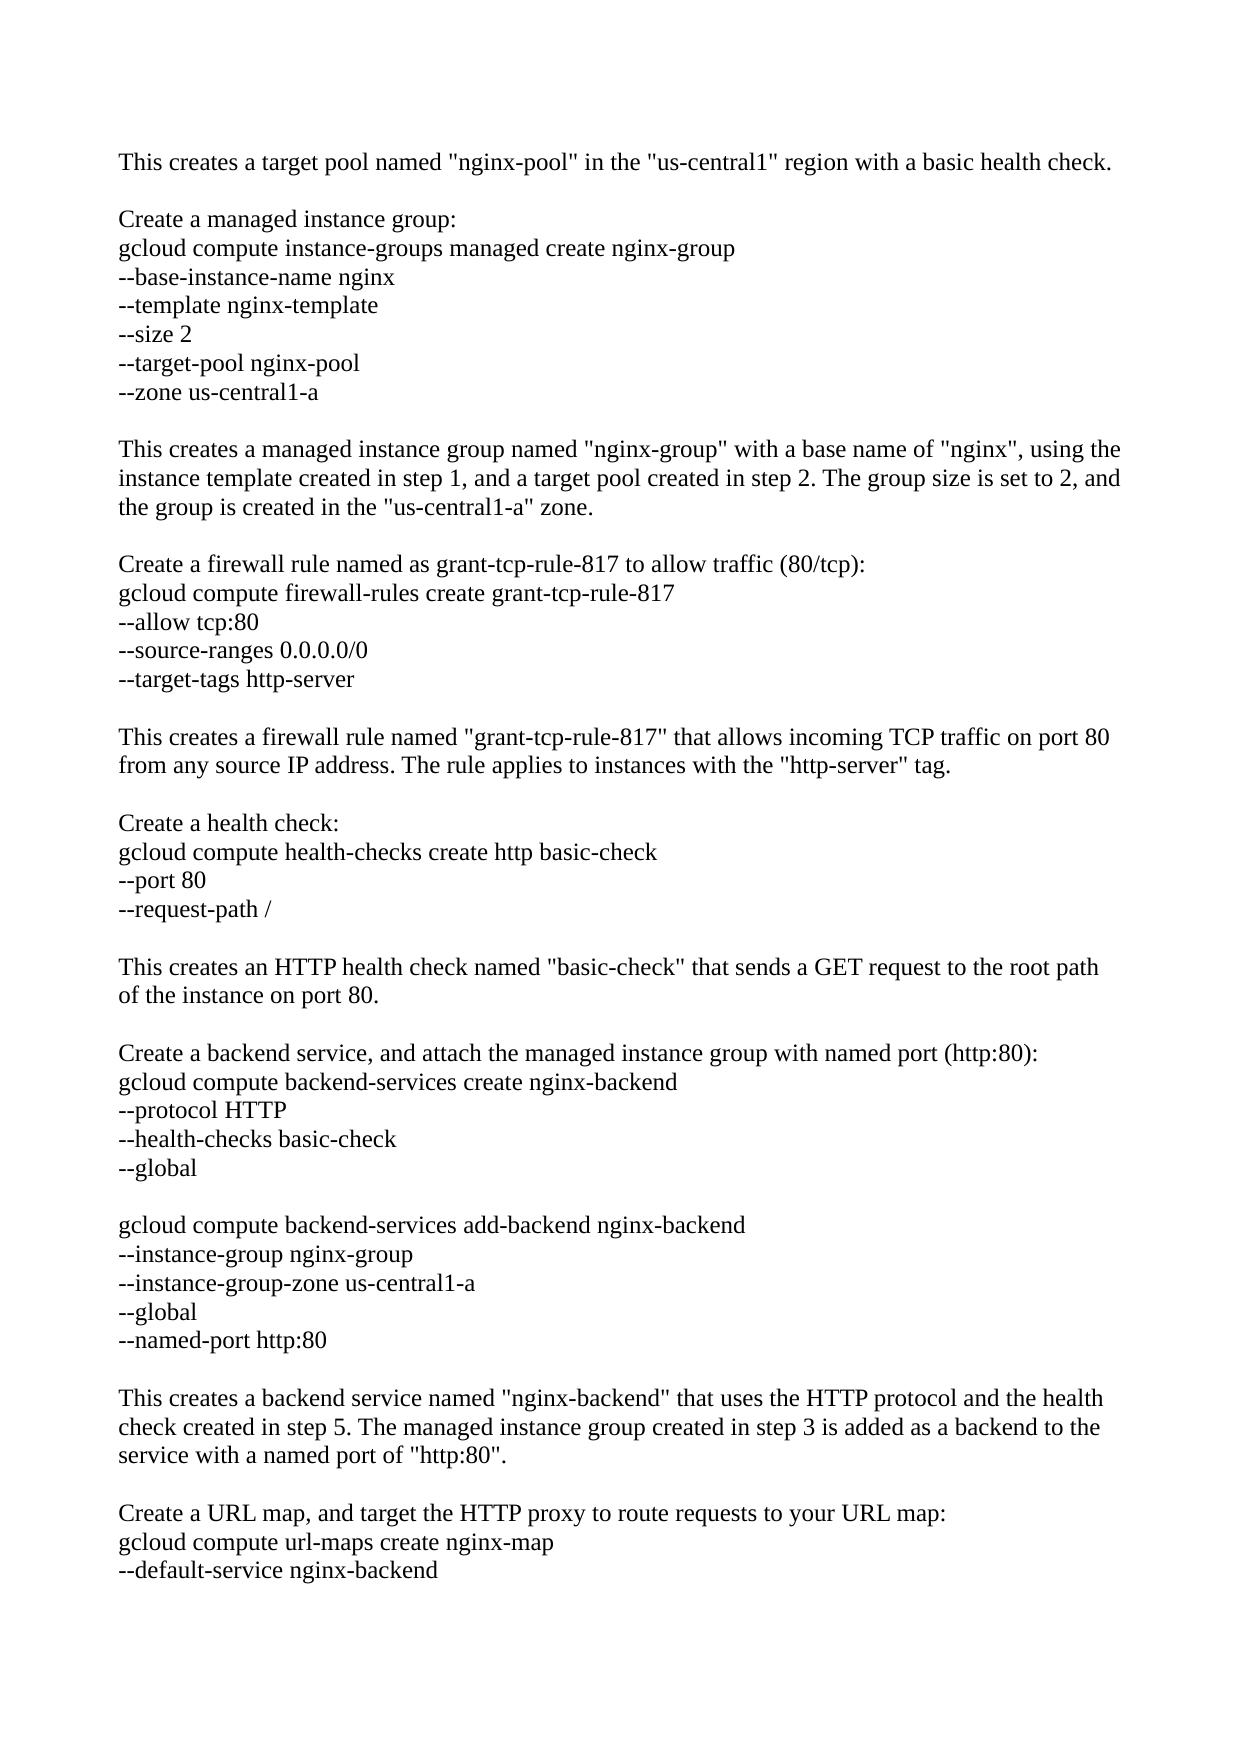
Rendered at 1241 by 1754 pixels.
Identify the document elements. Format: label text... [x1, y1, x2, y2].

text --request-path / [118, 894, 1122, 923]
text --zone us-central1-a [118, 377, 1122, 406]
text --protocol HTTP [118, 1096, 1122, 1124]
text --global [118, 1153, 1122, 1182]
text --default-service nginx-backend [118, 1556, 1122, 1584]
text gcloud compute health-checks create http basic-check [118, 837, 1122, 866]
text --allow tcp:80 [118, 607, 1122, 636]
text --template nginx-template [118, 291, 1122, 319]
text --target-pool nginx-pool [118, 348, 1122, 377]
text --size 2 [118, 319, 1122, 348]
text Create a health check: [118, 808, 1122, 837]
text This creates a firewall rule named "grant-tcp-rule-817" that allows incoming TCP traffic on port 80 from any source IP address. The rule applies to instances with the "http-server" tag. [118, 722, 1122, 779]
text This creates an HTTP health check named "basic-check" that sends a GET request to the root path of the instance on port 80. [118, 952, 1122, 1009]
text gcloud compute instance-groups managed create nginx-group [118, 233, 1122, 262]
text Create a backend service, and attach the managed instance group with named port (http:80): [118, 1038, 1122, 1067]
text Create a URL map, and target the HTTP proxy to route requests to your URL map: [118, 1498, 1122, 1527]
text --instance-group-zone us-central1-a [118, 1268, 1122, 1297]
text Create a managed instance group: [118, 204, 1122, 233]
text --global [118, 1297, 1122, 1326]
text This creates a backend service named "nginx-backend" that uses the HTTP protocol and the health check created in step 5. The managed instance group created in step 3 is added as a backend to the service with a named port of "http:80". [118, 1383, 1122, 1469]
text --health-checks basic-check [118, 1124, 1122, 1153]
text gcloud compute url-maps create nginx-map [118, 1527, 1122, 1556]
text gcloud compute firewall-rules create grant-tcp-rule-817 [118, 578, 1122, 607]
text This creates a managed instance group named "nginx-group" with a base name of "nginx", using the instance template created in step 1, and a target pool created in step 2. The group size is set to 2, and the group is created in the "us-central1-a" zone. [118, 434, 1122, 521]
text gcloud compute backend-services add-backend nginx-backend [118, 1211, 1122, 1239]
text Create a firewall rule named as grant-tcp-rule-817 to allow traffic (80/tcp): [118, 549, 1122, 578]
text --named-port http:80 [118, 1326, 1122, 1354]
text --instance-group nginx-group [118, 1239, 1122, 1268]
text --port 80 [118, 866, 1122, 894]
text --target-tags http-server [118, 664, 1122, 693]
text This creates a target pool named "nginx-pool" in the "us-central1" region with a basic health check. [118, 147, 1122, 176]
text --source-ranges 0.0.0.0/0 [118, 636, 1122, 664]
text --base-instance-name nginx [118, 262, 1122, 291]
text gcloud compute backend-services create nginx-backend [118, 1067, 1122, 1096]
